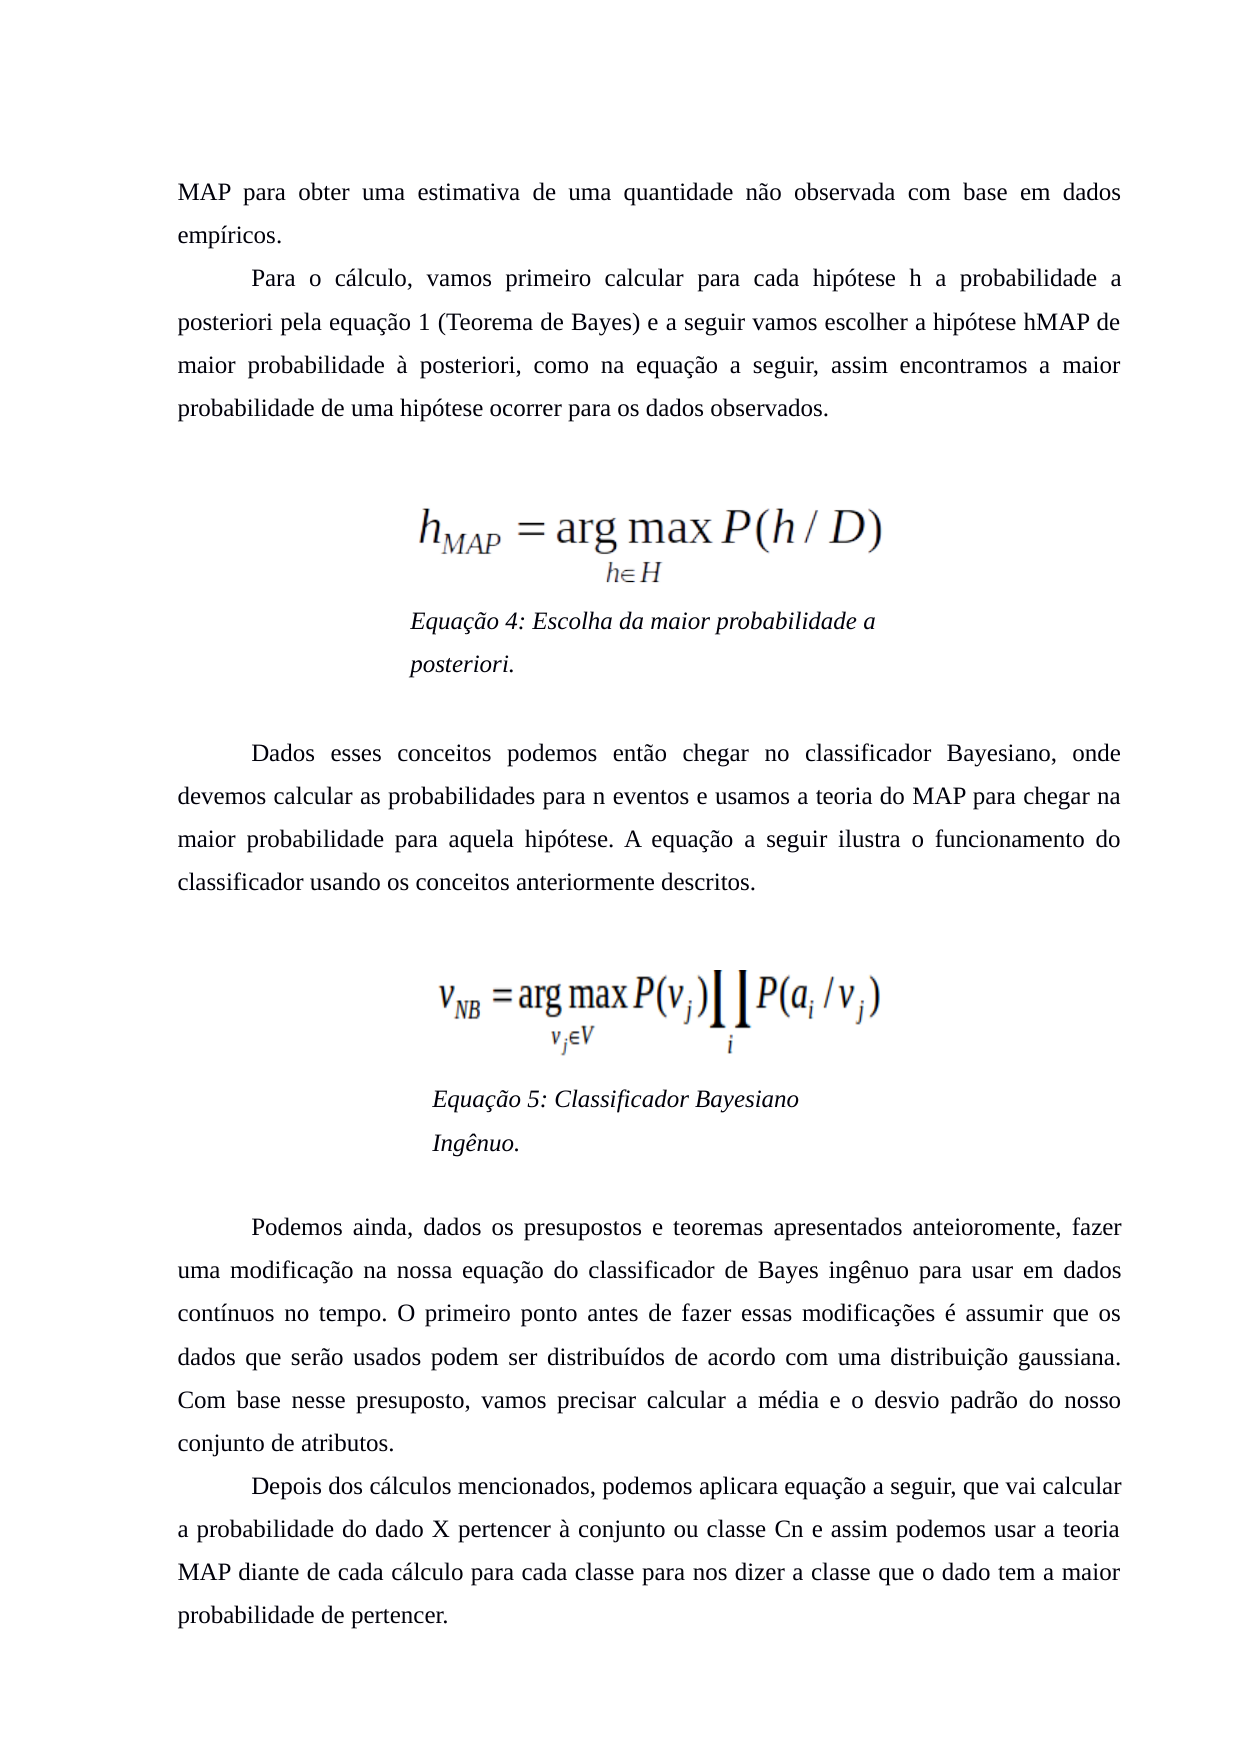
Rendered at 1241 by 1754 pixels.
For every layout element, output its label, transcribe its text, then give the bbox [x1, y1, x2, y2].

text Equação 5: Classificador Bayesiano Ingênuo. [432, 1070, 884, 1156]
picture [431, 970, 885, 1070]
text Depois dos cálculos mencionados, podemos aplicara equação a seguir, que vai calcular a probabilidade do dado X pertencer à conjunto ou classe Cn e assim podemos usar a teoria MAP diante de cada cálculo para cada classe para nos dizer a classe que o dado tem a maior probabilidade de pertencer. [177, 1471, 1122, 1629]
picture [410, 493, 892, 592]
text Equação 4: Escolha da maior probabilidade a posteriori. [410, 592, 891, 678]
text Dados esses conceitos podemos então chegar no classificador Bayesiano, onde devemos calcular as probabilidades para n eventos e usamos a teoria do MAP para chegar na maior probabilidade para aquela hipótese. A equação a seguir ilustra o funcionamento do classificador usando os conceitos anteriormente descritos. [177, 738, 1122, 896]
text Podemos ainda, dados os presupostos e teoremas apresentados anteioromente, fazer uma modificação na nossa equação do classificador de Bayes ingênuo para usar em dados contínuos no tempo. O primeiro ponto antes de fazer essas modificações é assumir que os dados que serão usados podem ser distribuídos de acordo com uma distribuição gaussiana. Com base nesse presuposto, vamos precisar calcular a média e o desvio padrão do nosso conjunto de atributos. [177, 1212, 1122, 1457]
text Para o cálculo, vamos primeiro calcular para cada hipótese h a probabilidade a posteriori pela equação 1 (Teorema de Bayes) e a seguir vamos escolher a hipótese hMAP de maior probabilidade à posteriori, como na equação a seguir, assim encontramos a maior probabilidade de uma hipótese ocorrer para os dados observados. [177, 263, 1122, 422]
text MAP para obter uma estimativa de uma quantidade não observada com base em dados empíricos. [177, 177, 1122, 249]
